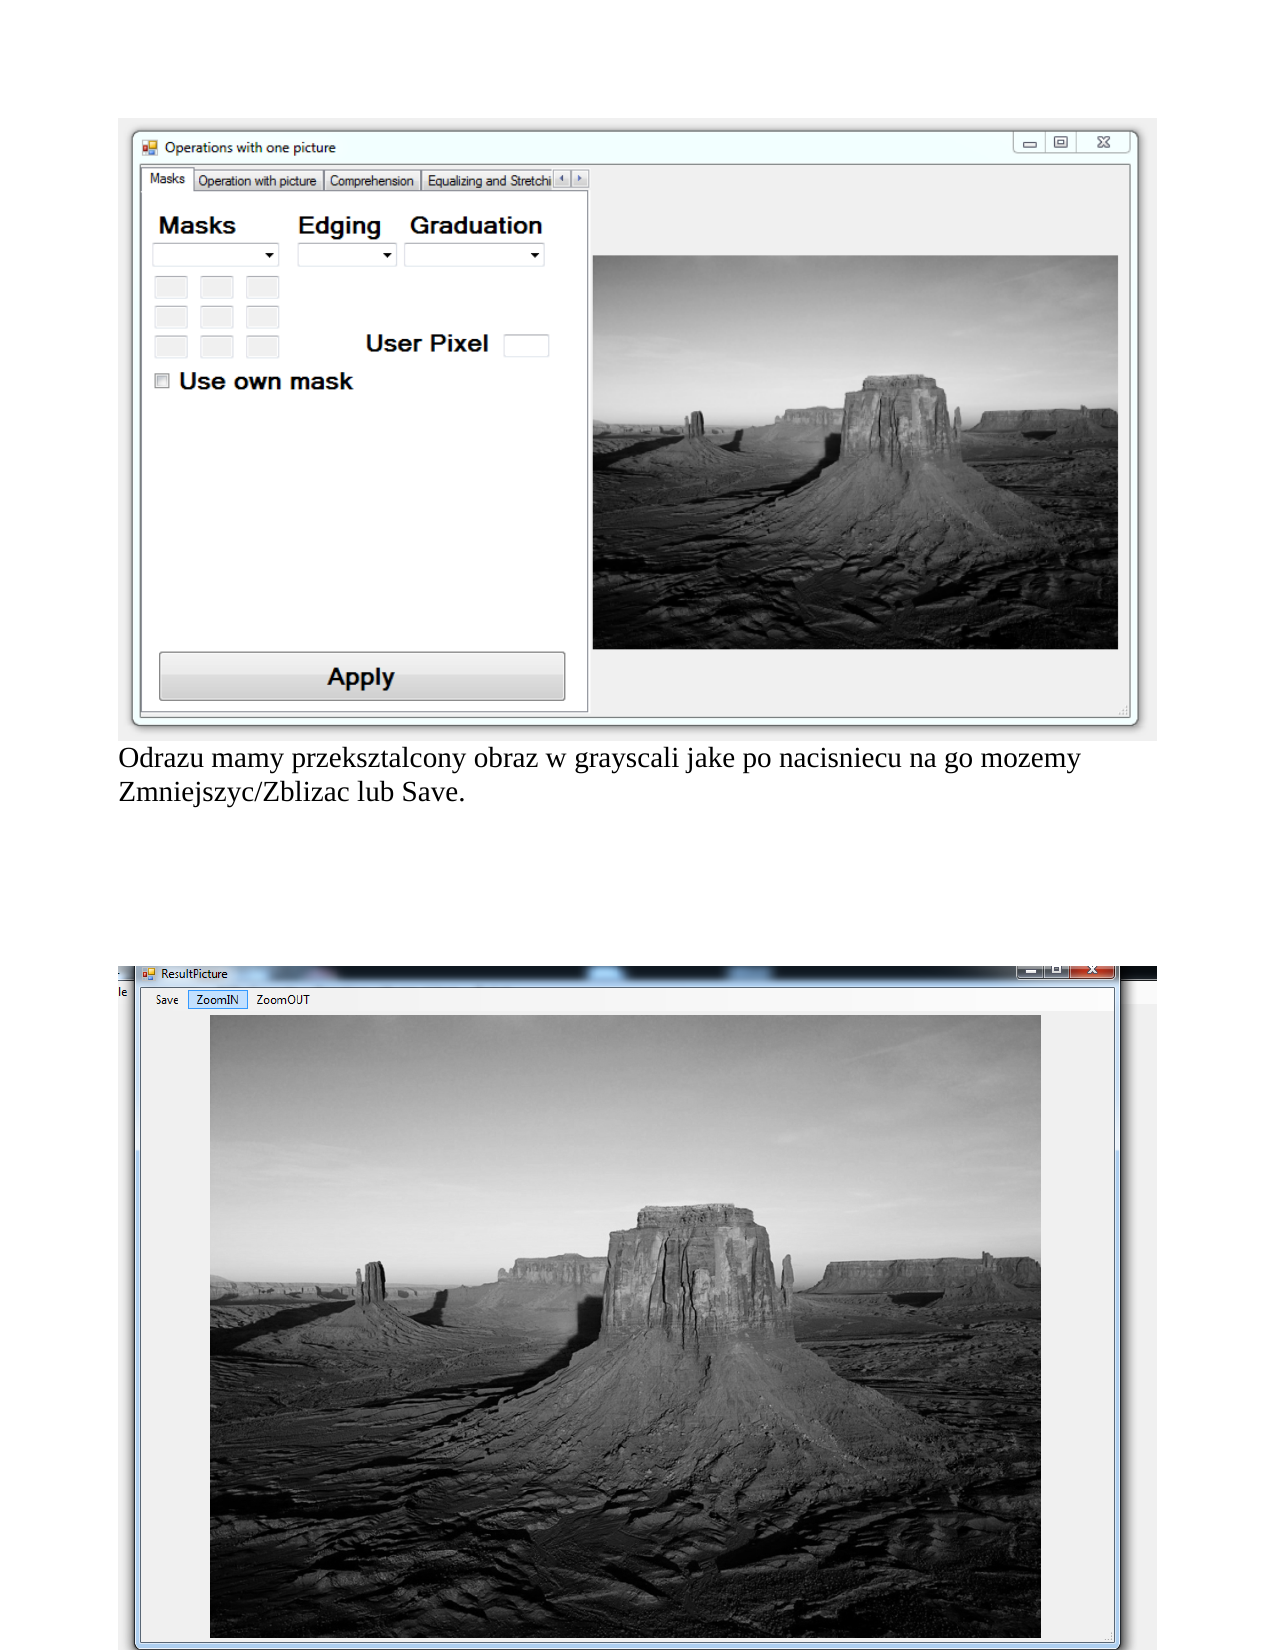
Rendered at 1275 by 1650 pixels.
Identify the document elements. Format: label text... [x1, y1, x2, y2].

picture [118, 118, 1157, 741]
picture [118, 966, 1157, 1650]
text Odrazu mamy przeksztalcony obraz w grayscali jake po nacisniecu na go mozemy Zmniejszyc/Zblizac lub Save. [118, 741, 1157, 807]
